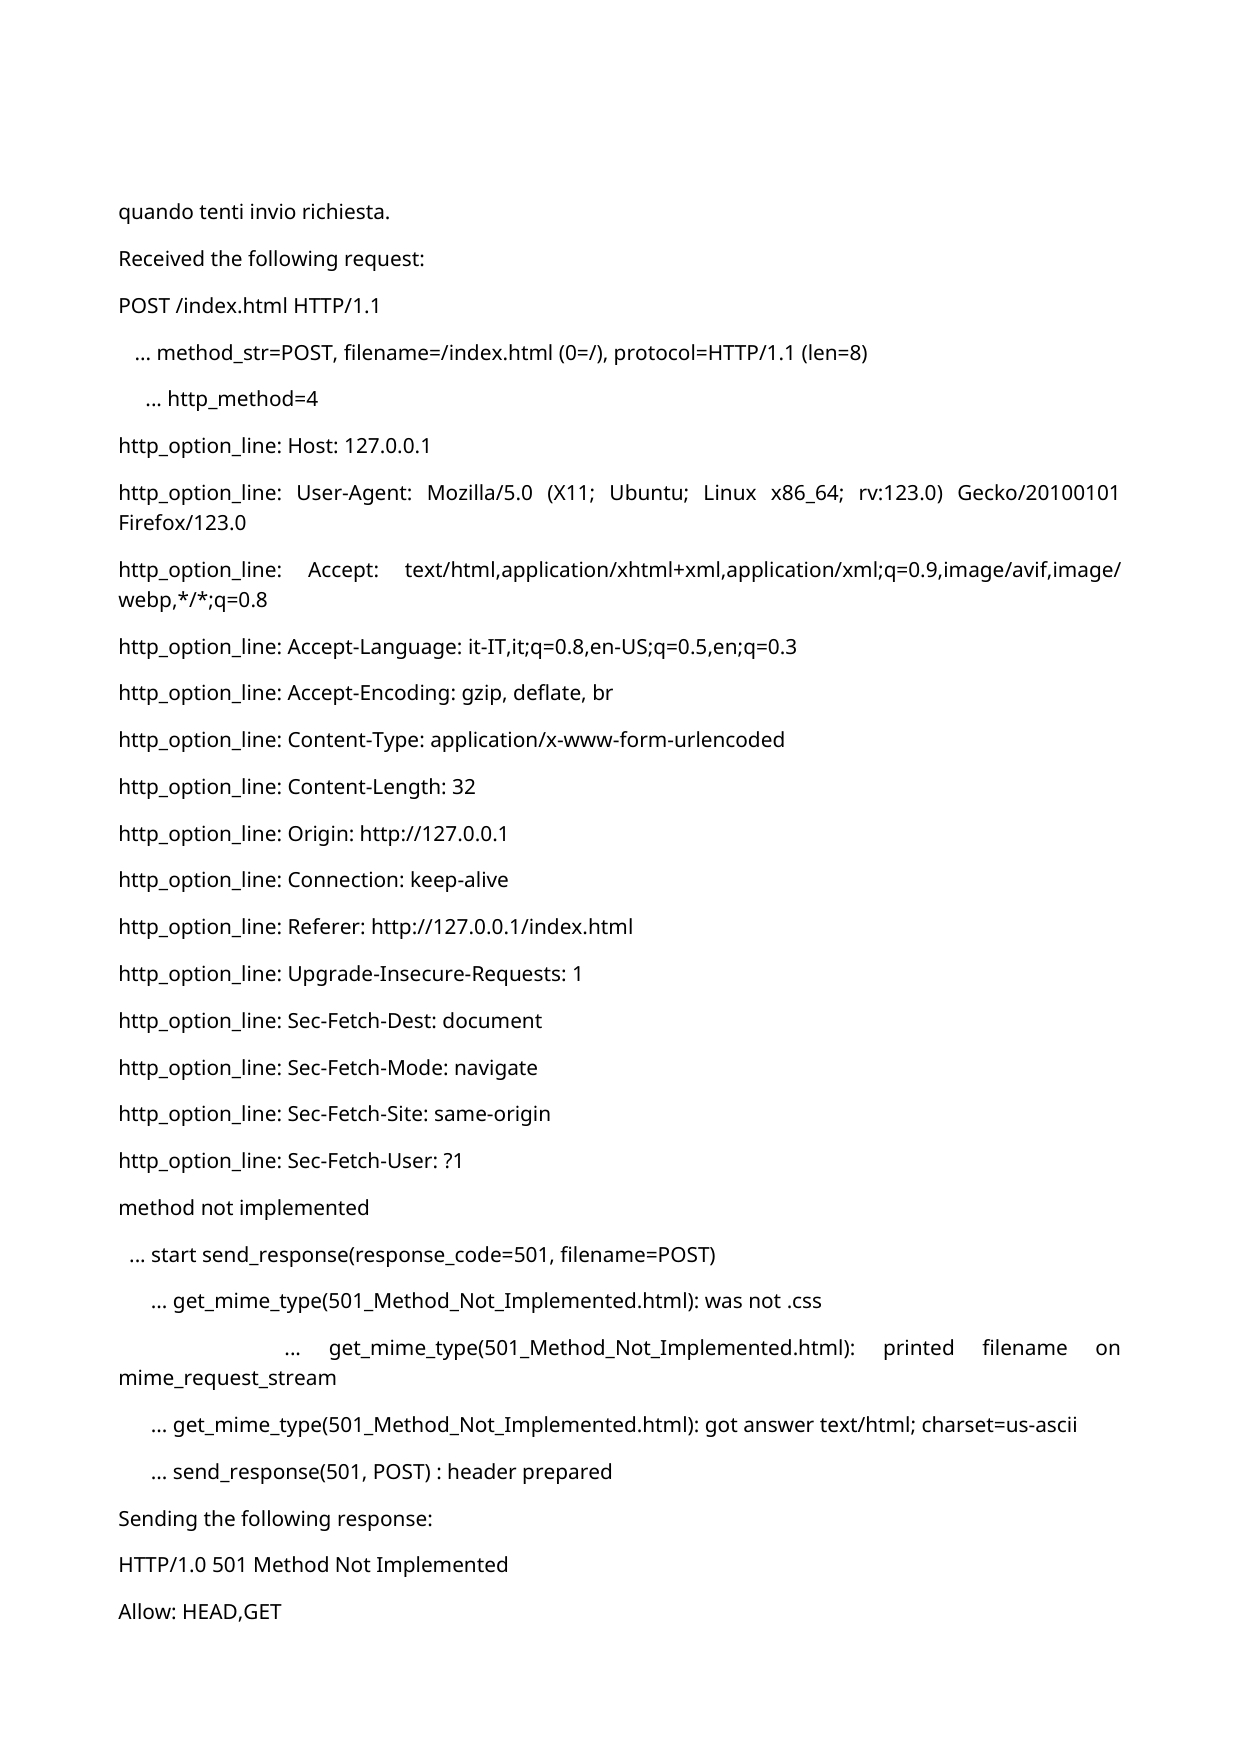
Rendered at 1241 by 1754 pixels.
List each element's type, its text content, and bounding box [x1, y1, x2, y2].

text http_option_line: Sec-Fetch-Dest: document [118, 1006, 1122, 1034]
text http_option_line: Sec-Fetch-Mode: navigate [118, 1053, 1122, 1081]
text Sending the following response: [118, 1504, 1122, 1532]
text http_option_line: Connection: keep-alive [118, 866, 1122, 894]
text http_option_line: Referer: http://127.0.0.1/index.html [118, 912, 1122, 941]
text HTTP/1.0 501 Method Not Implemented [118, 1551, 1122, 1579]
text http_option_line: Sec-Fetch-User: ?1 [118, 1146, 1122, 1175]
text http_option_line: Content-Length: 32 [118, 772, 1122, 801]
text ... http_method=4 [118, 384, 1122, 413]
text ... get_mime_type(501_Method_Not_Implemented.html): printed filename on mime_request_stream [118, 1333, 1122, 1392]
text method not implemented [118, 1193, 1122, 1221]
text ... get_mime_type(501_Method_Not_Implemented.html): got answer text/html; charset=us-ascii [118, 1410, 1122, 1439]
text ... method_str=POST, filename=/index.html (0=/), protocol=HTTP/1.1 (len=8) [118, 338, 1122, 366]
text Allow: HEAD,GET [118, 1597, 1122, 1626]
text ... get_mime_type(501_Method_Not_Implemented.html): was not .css [118, 1287, 1122, 1315]
text quando tenti invio richiesta. [118, 197, 1122, 226]
text http_option_line: Accept: text/html,application/xhtml+xml,application/xml;q=0.9,image/avif,image/webp,*/*;q=0.8 [118, 555, 1122, 613]
text POST /index.html HTTP/1.1 [118, 291, 1122, 319]
text Received the following request: [118, 244, 1122, 273]
text ... start send_response(response_code=501, filename=POST) [118, 1240, 1122, 1268]
text http_option_line: Accept-Encoding: gzip, deflate, br [118, 678, 1122, 707]
text http_option_line: Content-Type: application/x-www-form-urlencoded [118, 725, 1122, 754]
text http_option_line: Sec-Fetch-Site: same-origin [118, 1099, 1122, 1128]
text ... send_response(501, POST) : header prepared [118, 1457, 1122, 1485]
text http_option_line: User-Agent: Mozilla/5.0 (X11; Ubuntu; Linux x86_64; rv:123.0) Gecko/20100101 Firefox/123.0 [118, 478, 1122, 537]
text http_option_line: Upgrade-Insecure-Requests: 1 [118, 959, 1122, 988]
text http_option_line: Origin: http://127.0.0.1 [118, 819, 1122, 847]
text http_option_line: Accept-Language: it-IT,it;q=0.8,en-US;q=0.5,en;q=0.3 [118, 632, 1122, 660]
text http_option_line: Host: 127.0.0.1 [118, 431, 1122, 460]
